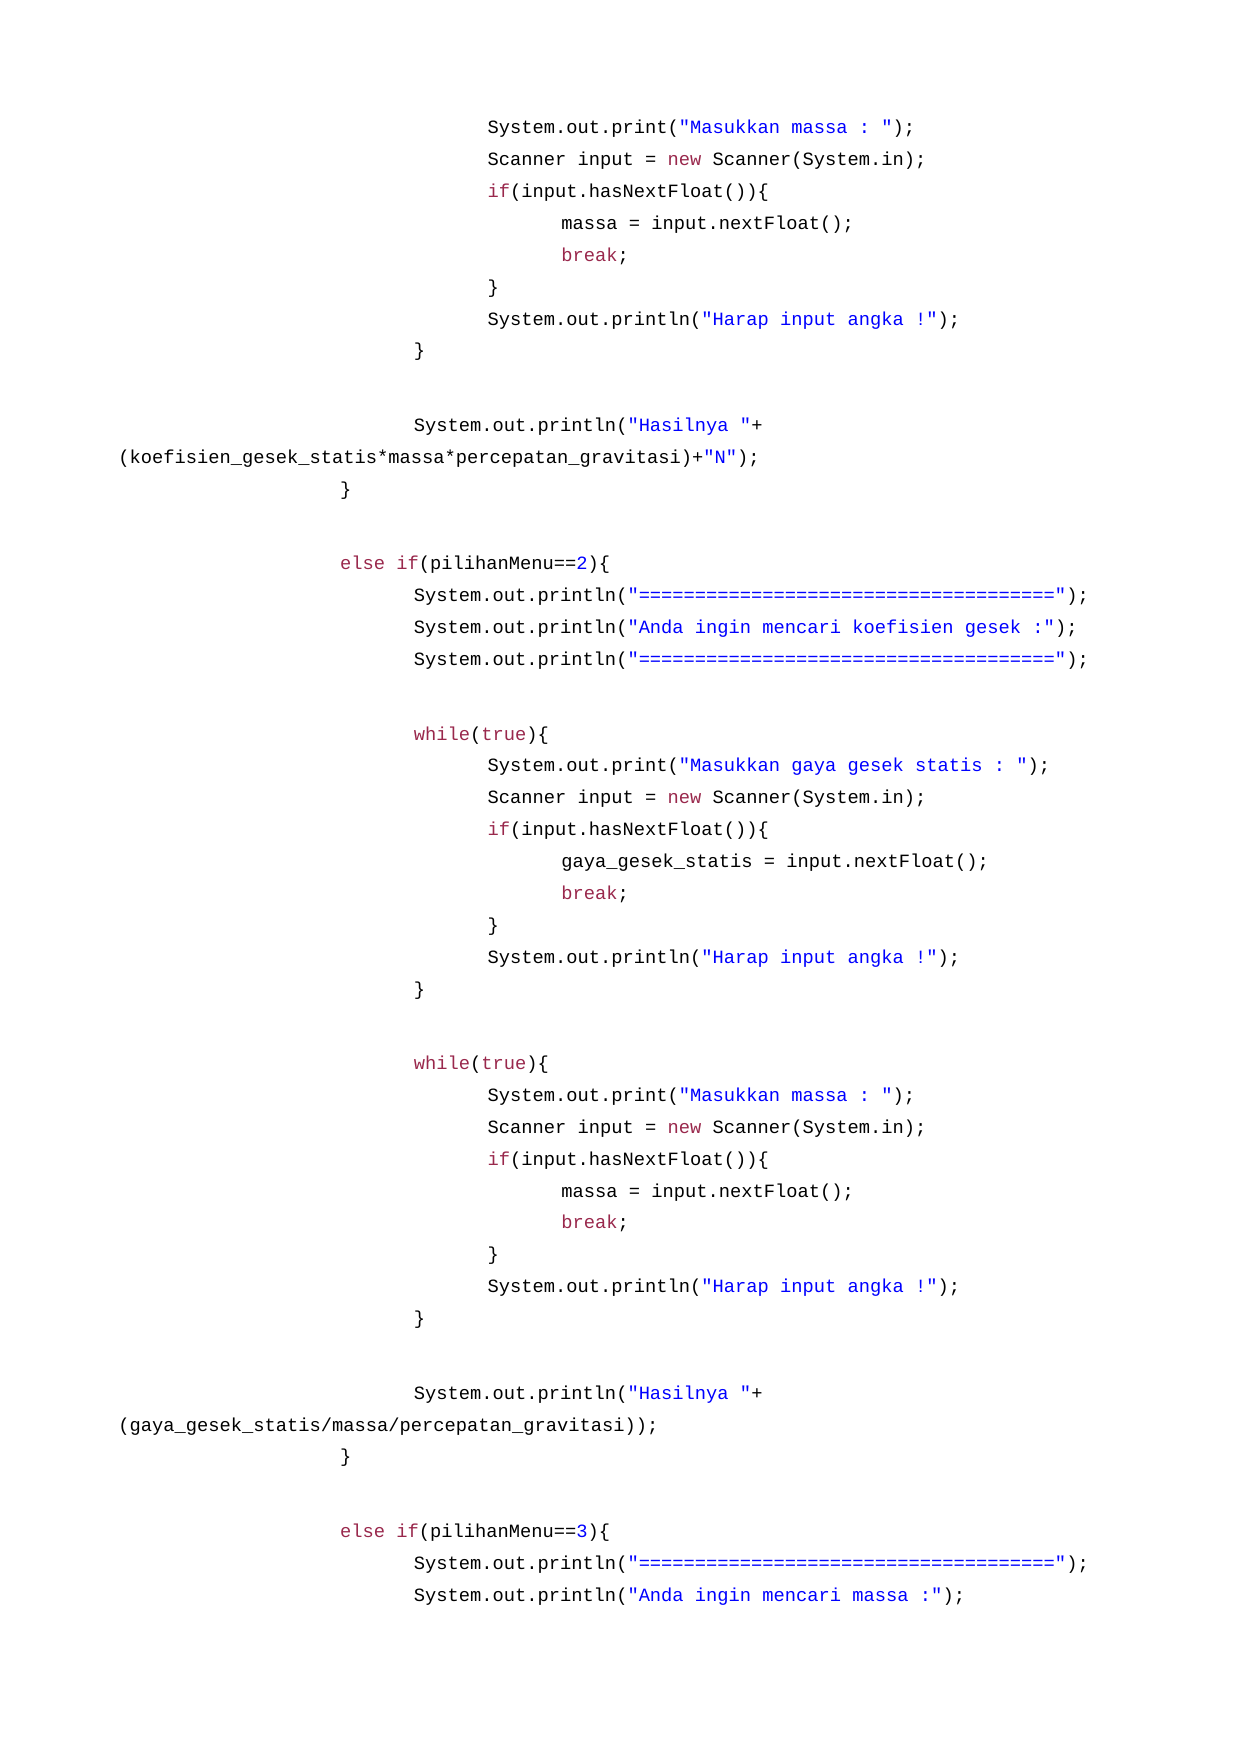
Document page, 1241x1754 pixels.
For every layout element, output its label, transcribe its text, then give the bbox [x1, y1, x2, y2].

text Scanner input = new Scanner(System.in); [118, 788, 1122, 809]
text System.out.println("Hasilnya "+(koefisien_gesek_statis*massa*percepatan_gravitasi)+"N"); [118, 416, 1122, 469]
text System.out.println("====================================="); [118, 650, 1122, 671]
text System.out.print("Masukkan gaya gesek statis : "); [118, 756, 1122, 777]
text if(input.hasNextFloat()){ [118, 1149, 1122, 1171]
text System.out.println("Harap input angka !"); [118, 1277, 1122, 1298]
text System.out.println("Anda ingin mencari koefisien gesek :"); [118, 618, 1122, 639]
text } [118, 916, 1122, 937]
text Scanner input = new Scanner(System.in); [118, 1118, 1122, 1139]
text if(input.hasNextFloat()){ [118, 182, 1122, 203]
text System.out.print("Masukkan massa : "); [118, 118, 1122, 139]
text System.out.println("Hasilnya "+(gaya_gesek_statis/massa/percepatan_gravitasi)); [118, 1383, 1122, 1437]
text else if(pilihanMenu==3){ [118, 1522, 1122, 1543]
text System.out.print("Masukkan massa : "); [118, 1086, 1122, 1107]
text gaya_gesek_statis = input.nextFloat(); [118, 852, 1122, 873]
text } [118, 979, 1122, 1001]
text } [118, 1447, 1122, 1468]
text } [118, 479, 1122, 501]
text while(true){ [118, 1054, 1122, 1075]
text } [118, 1245, 1122, 1266]
text break; [118, 246, 1122, 267]
text massa = input.nextFloat(); [118, 1181, 1122, 1203]
text if(input.hasNextFloat()){ [118, 820, 1122, 841]
text System.out.println("Harap input angka !"); [118, 309, 1122, 331]
text System.out.println("====================================="); [118, 1554, 1122, 1575]
text System.out.println("Anda ingin mencari massa :"); [118, 1586, 1122, 1607]
text System.out.println("====================================="); [118, 586, 1122, 607]
text } [118, 1309, 1122, 1330]
text } [118, 341, 1122, 362]
text break; [118, 1213, 1122, 1234]
text massa = input.nextFloat(); [118, 214, 1122, 235]
text else if(pilihanMenu==2){ [118, 554, 1122, 575]
text while(true){ [118, 724, 1122, 746]
text System.out.println("Harap input angka !"); [118, 947, 1122, 969]
text Scanner input = new Scanner(System.in); [118, 150, 1122, 171]
text } [118, 277, 1122, 299]
text break; [118, 884, 1122, 905]
